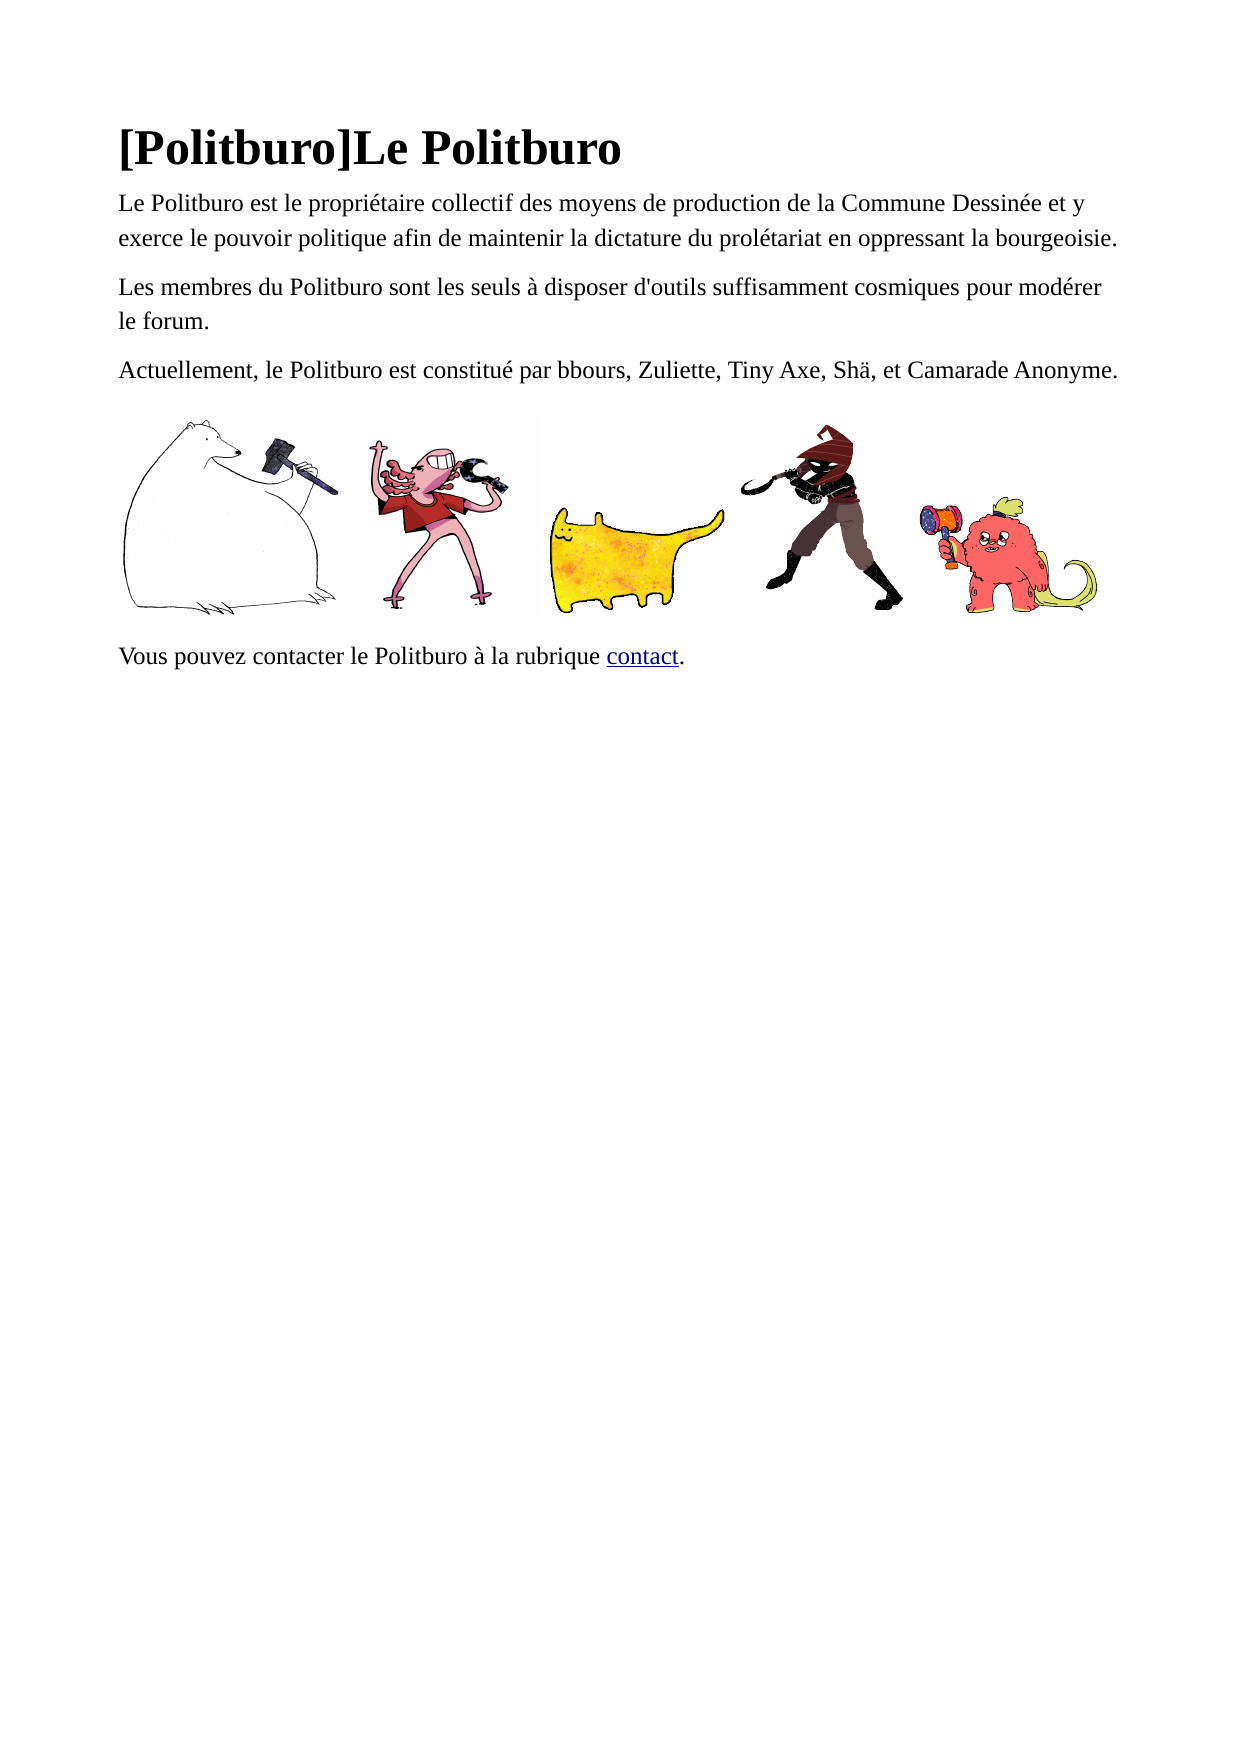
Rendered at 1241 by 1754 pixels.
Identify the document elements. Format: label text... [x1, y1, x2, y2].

picture [546, 431, 728, 616]
text Le Politburo est le propriétaire collectif des moyens de production de la Commune Dessinée et y exerce le pouvoir politique afin de maintenir la dictature du prolétariat en oppressant la bourgeoisie. [118, 188, 1122, 251]
subtitle [Politburo]Le Politburo [118, 118, 1122, 176]
text Vous pouvez contacter le Politburo à la rubrique contact. [118, 641, 1122, 669]
picture [344, 413, 541, 616]
picture [733, 420, 911, 616]
text Actuellement, le Politburo est constitué par bbours, Zuliette, Tiny Axe, Shä, et Camarade Anonyme. [118, 355, 1122, 384]
picture [916, 442, 1100, 616]
text Les membres du Politburo sont les seuls à disposer d'outils suffisamment cosmiques pour modérer le forum. [118, 272, 1122, 335]
picture [118, 404, 339, 616]
